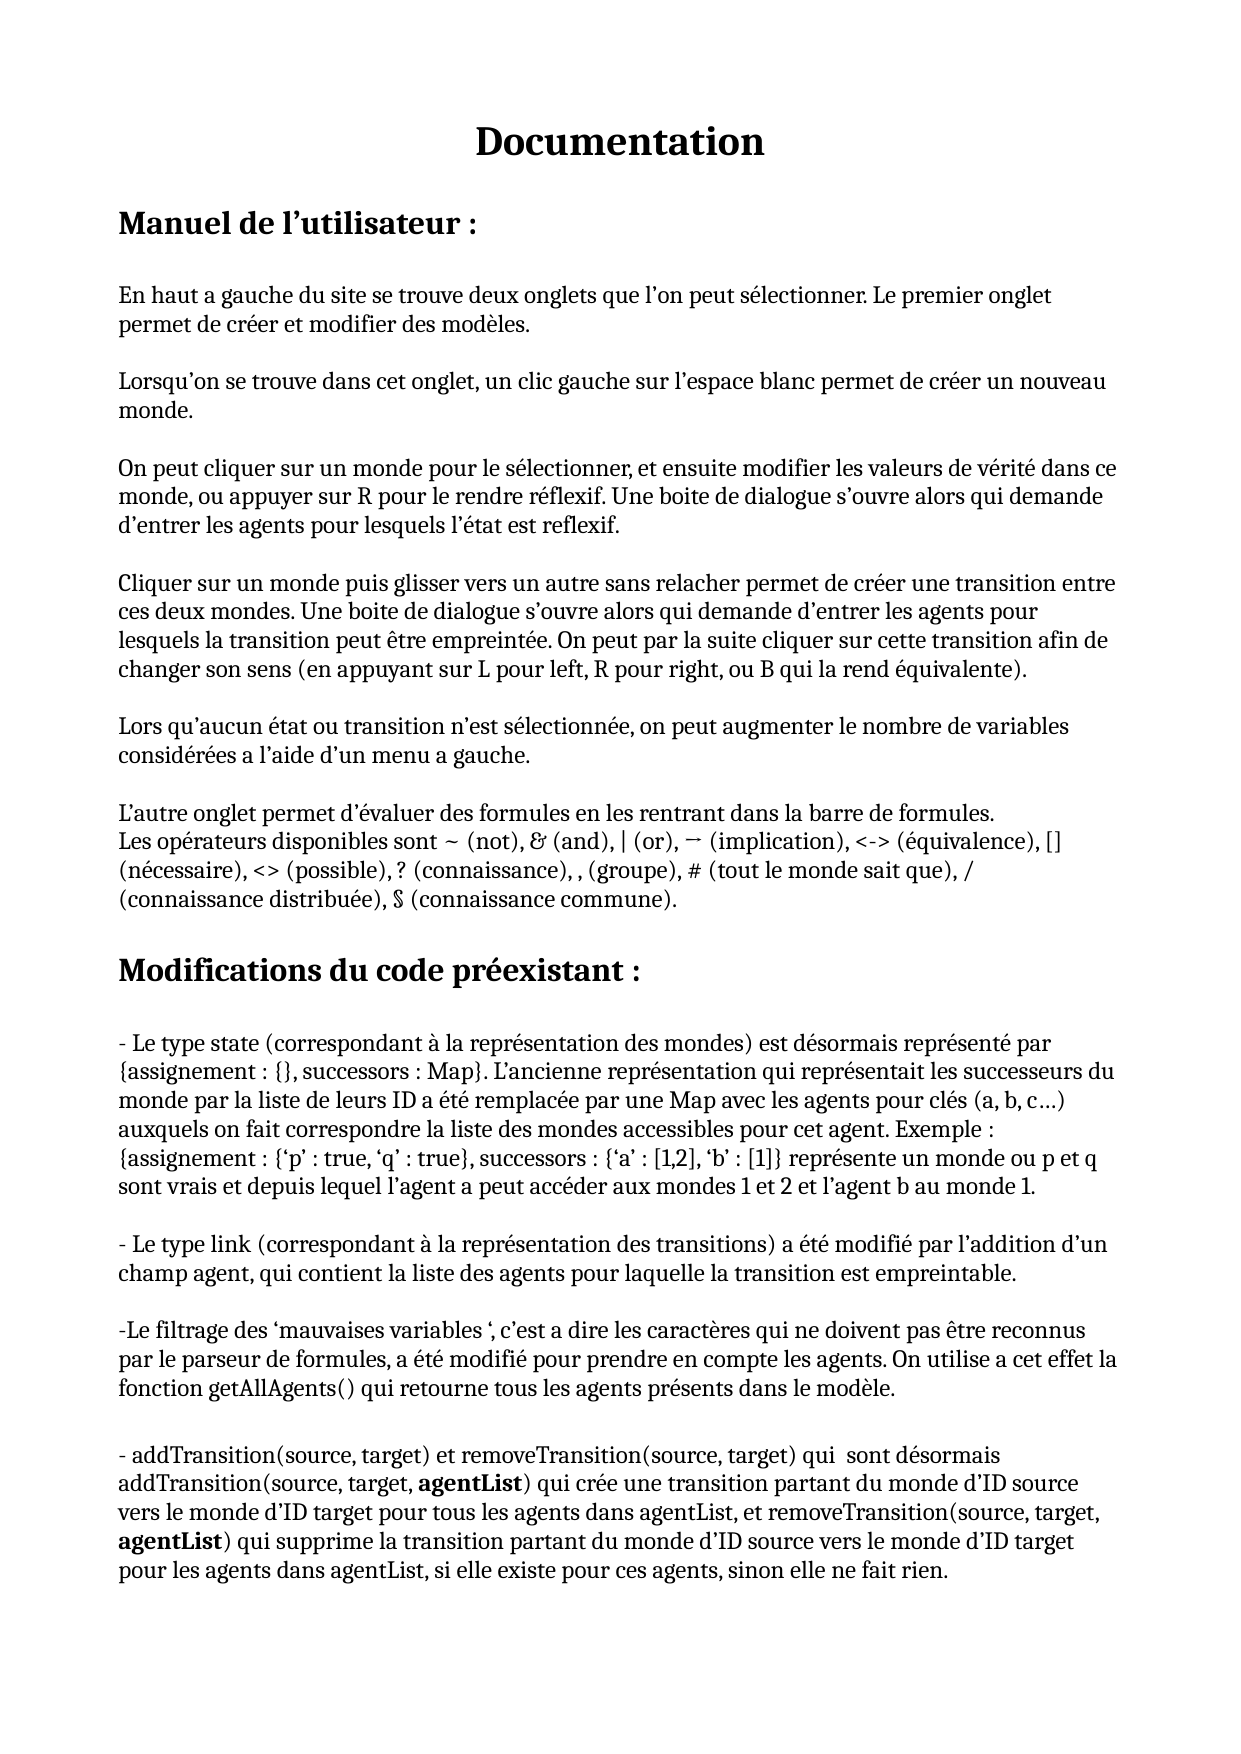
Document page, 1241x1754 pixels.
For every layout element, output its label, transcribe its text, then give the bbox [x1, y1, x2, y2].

text En haut a gauche du site se trouve deux onglets que l’on peut sélectionner. Le premier onglet permet de créer et modifier des modèles. [118, 281, 1122, 338]
text Manuel de l’utilisateur : [118, 204, 1122, 243]
text - Le type state (correspondant à la représentation des mondes) est désormais représenté par [118, 1028, 1122, 1057]
text - addTransition(source, target) et removeTransition(source, target) qui sont désormais addTransition(source, target, agentList) qui crée une transition partant du monde d’ID source vers le monde d’ID target pour tous les agents dans agentList, et removeTransition(source, target, agentList) qui supprime la transition partant du monde d’ID source vers le monde d’ID target pour les agents dans agentList, si elle existe pour ces agents, sinon elle ne fait rien. [118, 1441, 1122, 1584]
text Modifications du code préexistant : [118, 952, 1122, 990]
text - Le type link (correspondant à la représentation des transitions) a été modifié par l’addition d’un champ agent, qui contient la liste des agents pour laquelle la transition est empreintable. [118, 1230, 1122, 1287]
text Cliquer sur un monde puis glisser vers un autre sans relacher permet de créer une transition entre ces deux mondes. Une boite de dialogue s’ouvre alors qui demande d’entrer les agents pour lesquels la transition peut être empreintée. On peut par la suite cliquer sur cette transition afin de changer son sens (en appuyant sur L pour left, R pour right, ou B qui la rend équivalente). [118, 568, 1122, 683]
text On peut cliquer sur un monde pour le sélectionner, et ensuite modifier les valeurs de vérité dans ce monde, ou appuyer sur R pour le rendre réflexif. Une boite de dialogue s’ouvre alors qui demande d’entrer les agents pour lesquels l’état est reflexif. [118, 453, 1122, 540]
text Les opérateurs disponibles sont ~ (not), & (and), | (or), → (implication), <-> (équivalence), [] (nécessaire), <> (possible), ? (connaissance), , (groupe), # (tout le monde sait que), / (connaissance distribuée), § (connaissance commune). [118, 827, 1122, 913]
text L’autre onglet permet d’évaluer des formules en les rentrant dans la barre de formules. [118, 798, 1122, 827]
text -Le filtrage des ‘mauvaises variables ‘, c’est a dire les caractères qui ne doivent pas être reconnus par le parseur de formules, a été modifié pour prendre en compte les agents. On utilise a cet effet la fonction getAllAgents() qui retourne tous les agents présents dans le modèle. [118, 1316, 1122, 1402]
text Documentation [118, 118, 1122, 166]
text Lorsqu’on se trouve dans cet onglet, un clic gauche sur l’espace blanc permet de créer un nouveau monde. [118, 367, 1122, 425]
text {assignement : {}, successors : Map}. L’ancienne représentation qui représentait les successeurs du monde par la liste de leurs ID a été remplacée par une Map avec les agents pour clés (a, b, c…) auxquels on fait correspondre la liste des mondes accessibles pour cet agent. Exemple : {assignement : {‘p’ : true, ‘q’ : true}, successors : {‘a’ : [1,2], ‘b’ : [1]} représente un monde ou p et q sont vrais et depuis lequel l’agent a peut accéder aux mondes 1 et 2 et l’agent b au monde 1. [118, 1057, 1122, 1201]
text Lors qu’aucun état ou transition n’est sélectionnée, on peut augmenter le nombre de variables considérées a l’aide d’un menu a gauche. [118, 712, 1122, 770]
